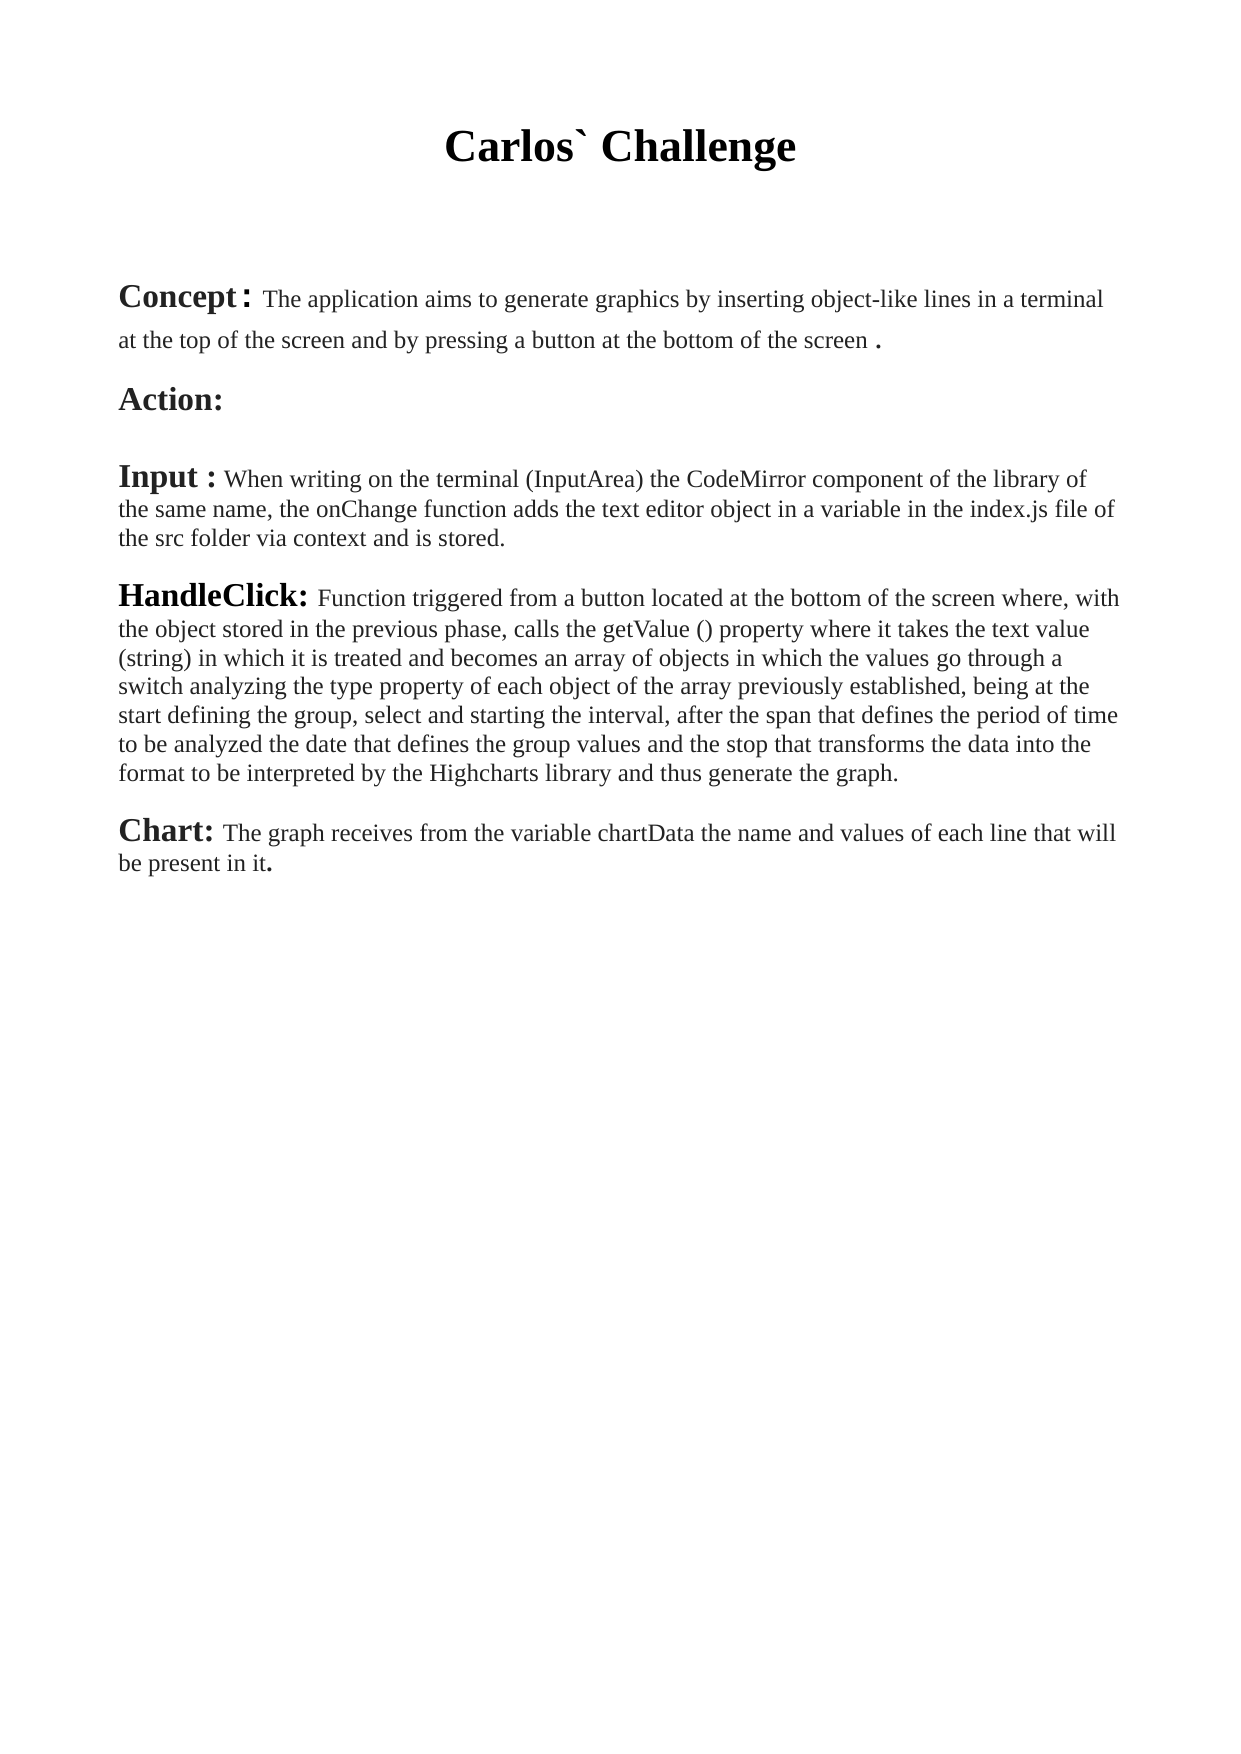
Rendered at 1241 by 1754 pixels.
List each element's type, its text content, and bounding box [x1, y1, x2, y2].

text Carlos` Challenge [118, 118, 1122, 171]
text Input : When writing on the terminal (InputArea) the CodeMirror component of the library of the same name, the onChange function adds the text editor object in a variable in the index.js file of the src folder via context and is stored. [118, 456, 1122, 552]
text Action: [118, 379, 1122, 418]
text HandleClick: Function triggered from a button located at the bottom of the screen where, with the object stored in the previous phase, calls the getValue () property where it takes the text value (string) in which it is treated and becomes an array of objects in which the values ​​go through a switch analyzing the type property of each object of the array previously established, being at the start defining the group, select and starting the interval, after the span that defines the period of time to be analyzed the date that defines the group values ​​and the stop that transforms the data into the format to be interpreted by the Highcharts library and thus generate the graph. [118, 576, 1122, 786]
text Concept: The application aims to generate graphics by inserting object-like lines in a terminal at the top of the screen and by pressing a button at the bottom of the screen . [118, 276, 1122, 356]
text Chart: The graph receives from the variable chartData the name and values ​​of each line that will be present in it. [118, 810, 1122, 877]
